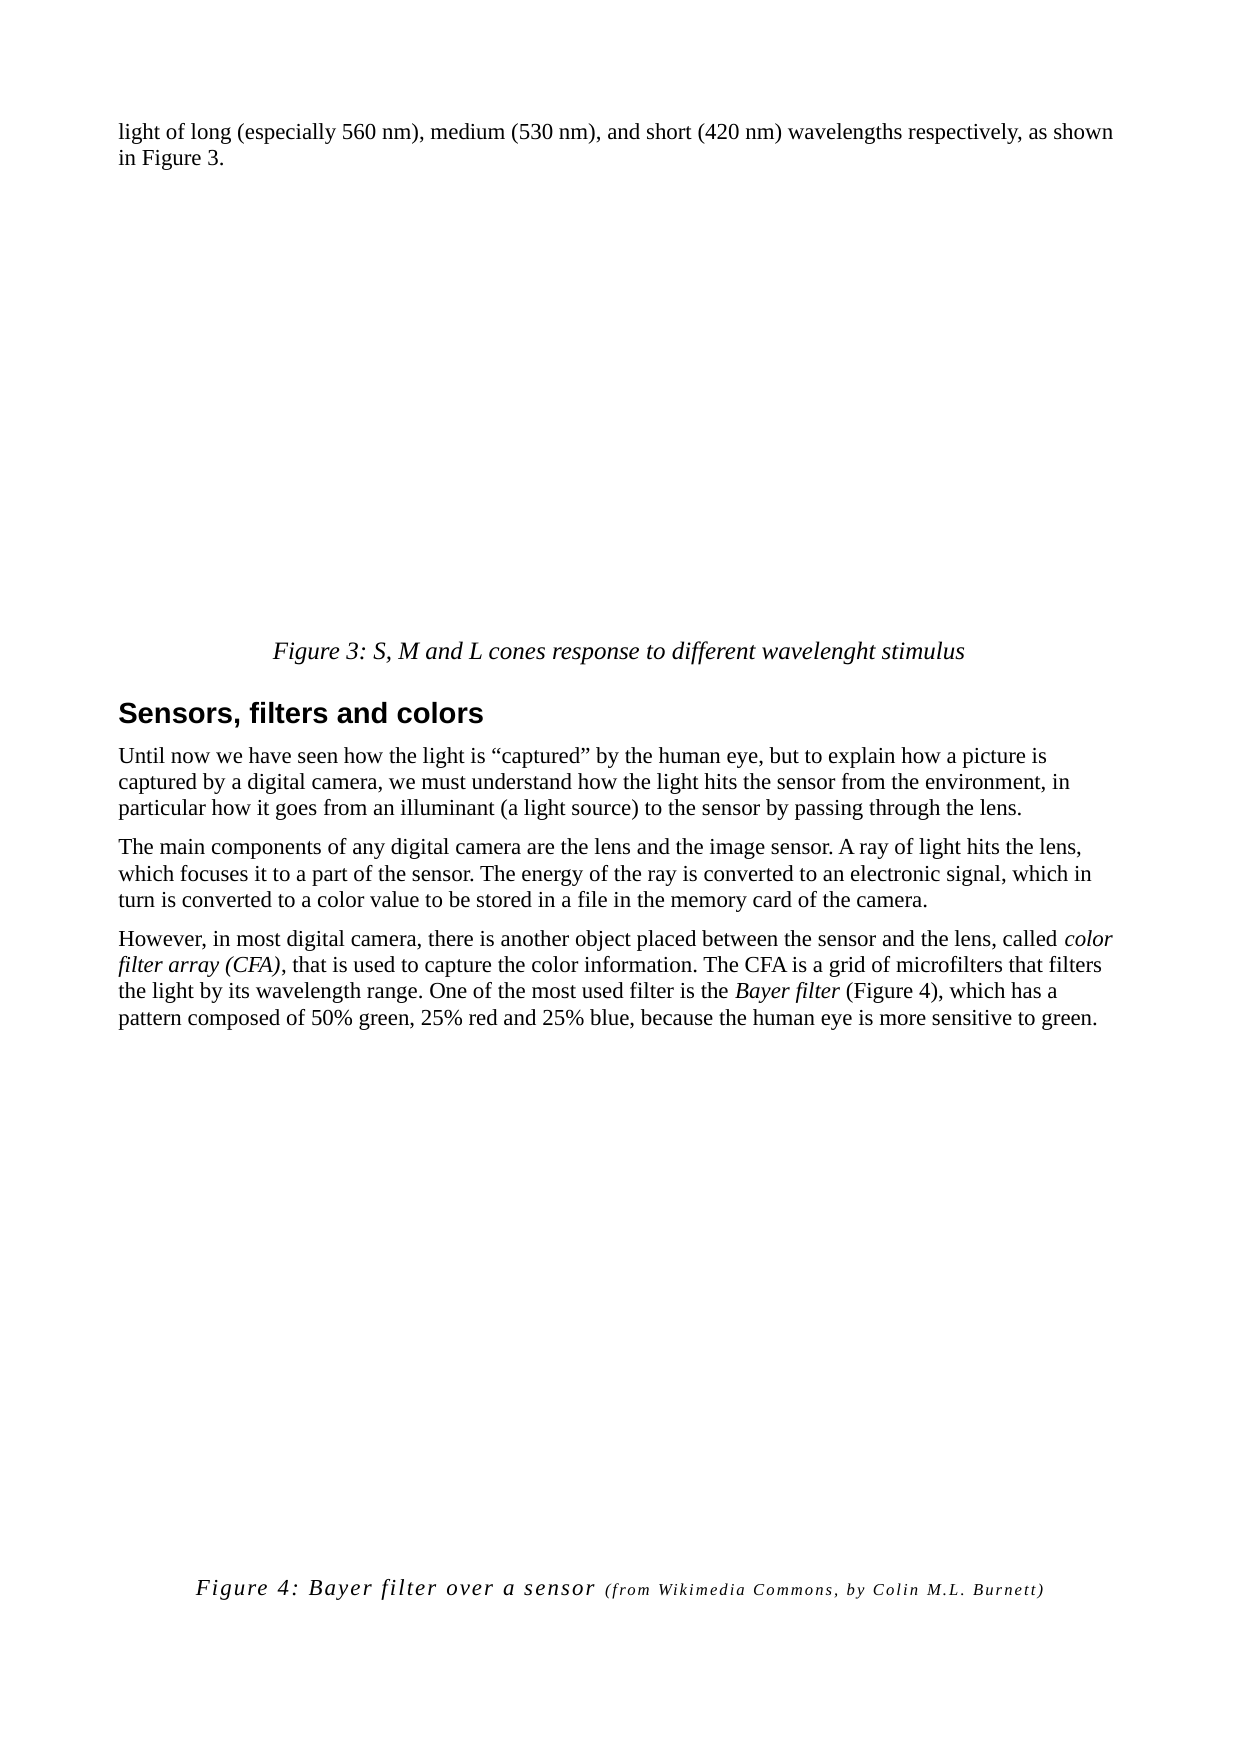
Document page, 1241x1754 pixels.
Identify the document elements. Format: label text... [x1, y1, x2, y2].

text The main components of any digital camera are the lens and the image sensor. A ray of light hits the lens, which focuses it to a part of the sensor. The energy of the ray is converted to an electronic signal, which in turn is converted to a color value to be stored in a file in the memory card of the camera. [118, 833, 1122, 912]
subtitle [229, 183, 1011, 196]
subtitle Sensors, filters and colors [118, 207, 1122, 730]
text light of long (especially 560 nm), medium (530 nm), and short (420 nm) wavelengths respectively, as shown in Figure 3. [118, 118, 1122, 171]
text Figure 3: S, M and L cones response to different wavelenght stimulus [229, 196, 1011, 665]
text However, in most digital camera, there is another object placed between the sensor and the lens, called color filter array (CFA), that is used to capture the color information. The CFA is a grid of microfilters that filters the light by its wavelength range. One of the most used filter is the Bayer filter (Figure 4), which has a pattern composed of 50% green, 25% red and 25% blue, because the human eye is more sensitive to green. [118, 925, 1122, 1030]
text Until now we have seen how the light is “captured” by the human eye, but to explain how a picture is captured by a digital camera, we must understand how the light hits the sensor from the environment, in particular how it goes from an illuminant (a light source) to the sensor by passing through the lens. [118, 742, 1122, 821]
text Figure 4: Bayer filter over a sensor (from Wikimedia Commons, by Colin M.L. Burnett) [194, 1066, 1047, 1600]
